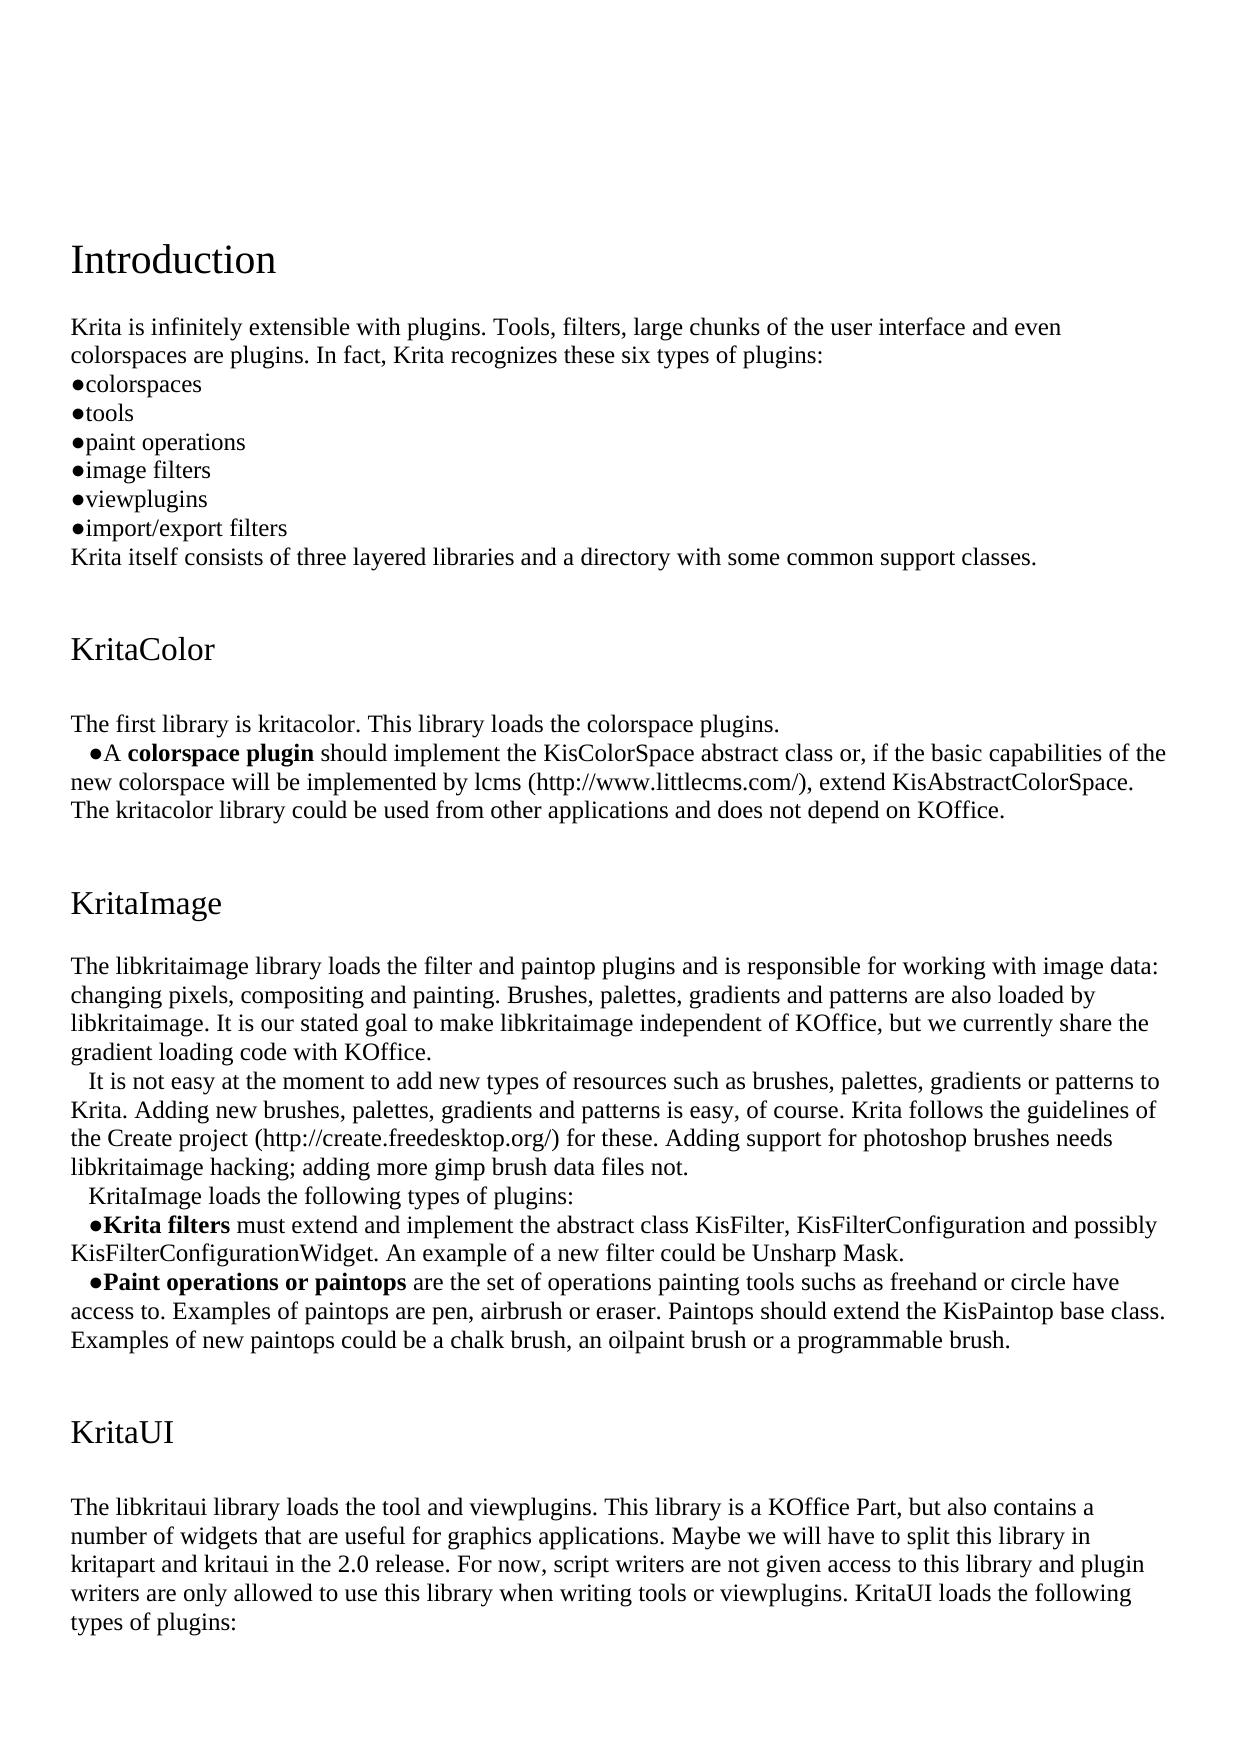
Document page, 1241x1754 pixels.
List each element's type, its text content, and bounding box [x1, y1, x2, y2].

text Paint operations or paintops are the set of operations painting tools suchs as freehand or circle have access to. Examples of paintops are pen, airbrush or eraser. Paintops should extend the KisPaintop base class. Examples of new paintops could be a chalk brush, an oilpaint brush or a programmable brush. [70, 1267, 1170, 1353]
text Krita itself consists of three layered libraries and a directory with some common support classes. [70, 542, 1170, 570]
text Krita is infinitely extensible with plugins. Tools, filters, large chunks of the user interface and even colorspaces are plugins. In fact, Krita recognizes these six types of plugins: [70, 312, 1170, 369]
text A colorspace plugin should implement the KisColorSpace abstract class or, if the basic capabilities of the new colorspace will be implemented by lcms (http://www.littlecms.com/), extend KisAbstractColorSpace. The kritacolor library could be used from other applications and does not depend on KOffice. [70, 738, 1170, 824]
text import/export filters [70, 513, 1170, 542]
text paint operations [70, 427, 1170, 455]
text colorspaces [70, 369, 1170, 398]
subtitle 1.3.KritaUI [70, 1412, 1170, 1451]
subtitle 1.2.KritaImage [70, 883, 1170, 921]
text image filters [70, 455, 1170, 484]
text tools [70, 398, 1170, 427]
text viewplugins [70, 484, 1170, 513]
subtitle 1.1.KritaColor [70, 629, 1170, 668]
text It is not easy at the moment to add new types of resources such as brushes, palettes, gradients or patterns to Krita. Adding new brushes, palettes, gradients and patterns is easy, of course. Krita follows the guidelines of the Create project (http://create.freedesktop.org/) for these. Adding support for photoshop brushes needs libkritaimage hacking; adding more gimp brush data files not. [70, 1066, 1170, 1181]
subtitle 1.Introduction [70, 234, 1170, 282]
text The libkritaui library loads the tool and viewplugins. This library is a KOffice Part, but also contains a number of widgets that are useful for graphics applications. Maybe we will have to split this library in kritapart and kritaui in the 2.0 release. For now, script writers are not given access to this library and plugin writers are only allowed to use this library when writing tools or viewplugins. KritaUI loads the following types of plugins: [70, 1492, 1170, 1636]
text The libkritaimage library loads the filter and paintop plugins and is responsible for working with image data: changing pixels, compositing and painting. Brushes, palettes, gradients and patterns are also loaded by libkritaimage. It is our stated goal to make libkritaimage independent of KOffice, but we currently share the gradient loading code with KOffice. [70, 951, 1170, 1066]
text The first library is kritacolor. This library loads the colorspace plugins. [70, 709, 1170, 738]
text KritaImage loads the following types of plugins: [70, 1181, 1170, 1210]
text Krita filters must extend and implement the abstract class KisFilter, KisFilterConfiguration and possibly KisFilterConfigurationWidget. An example of a new filter could be Unsharp Mask. [70, 1210, 1170, 1267]
